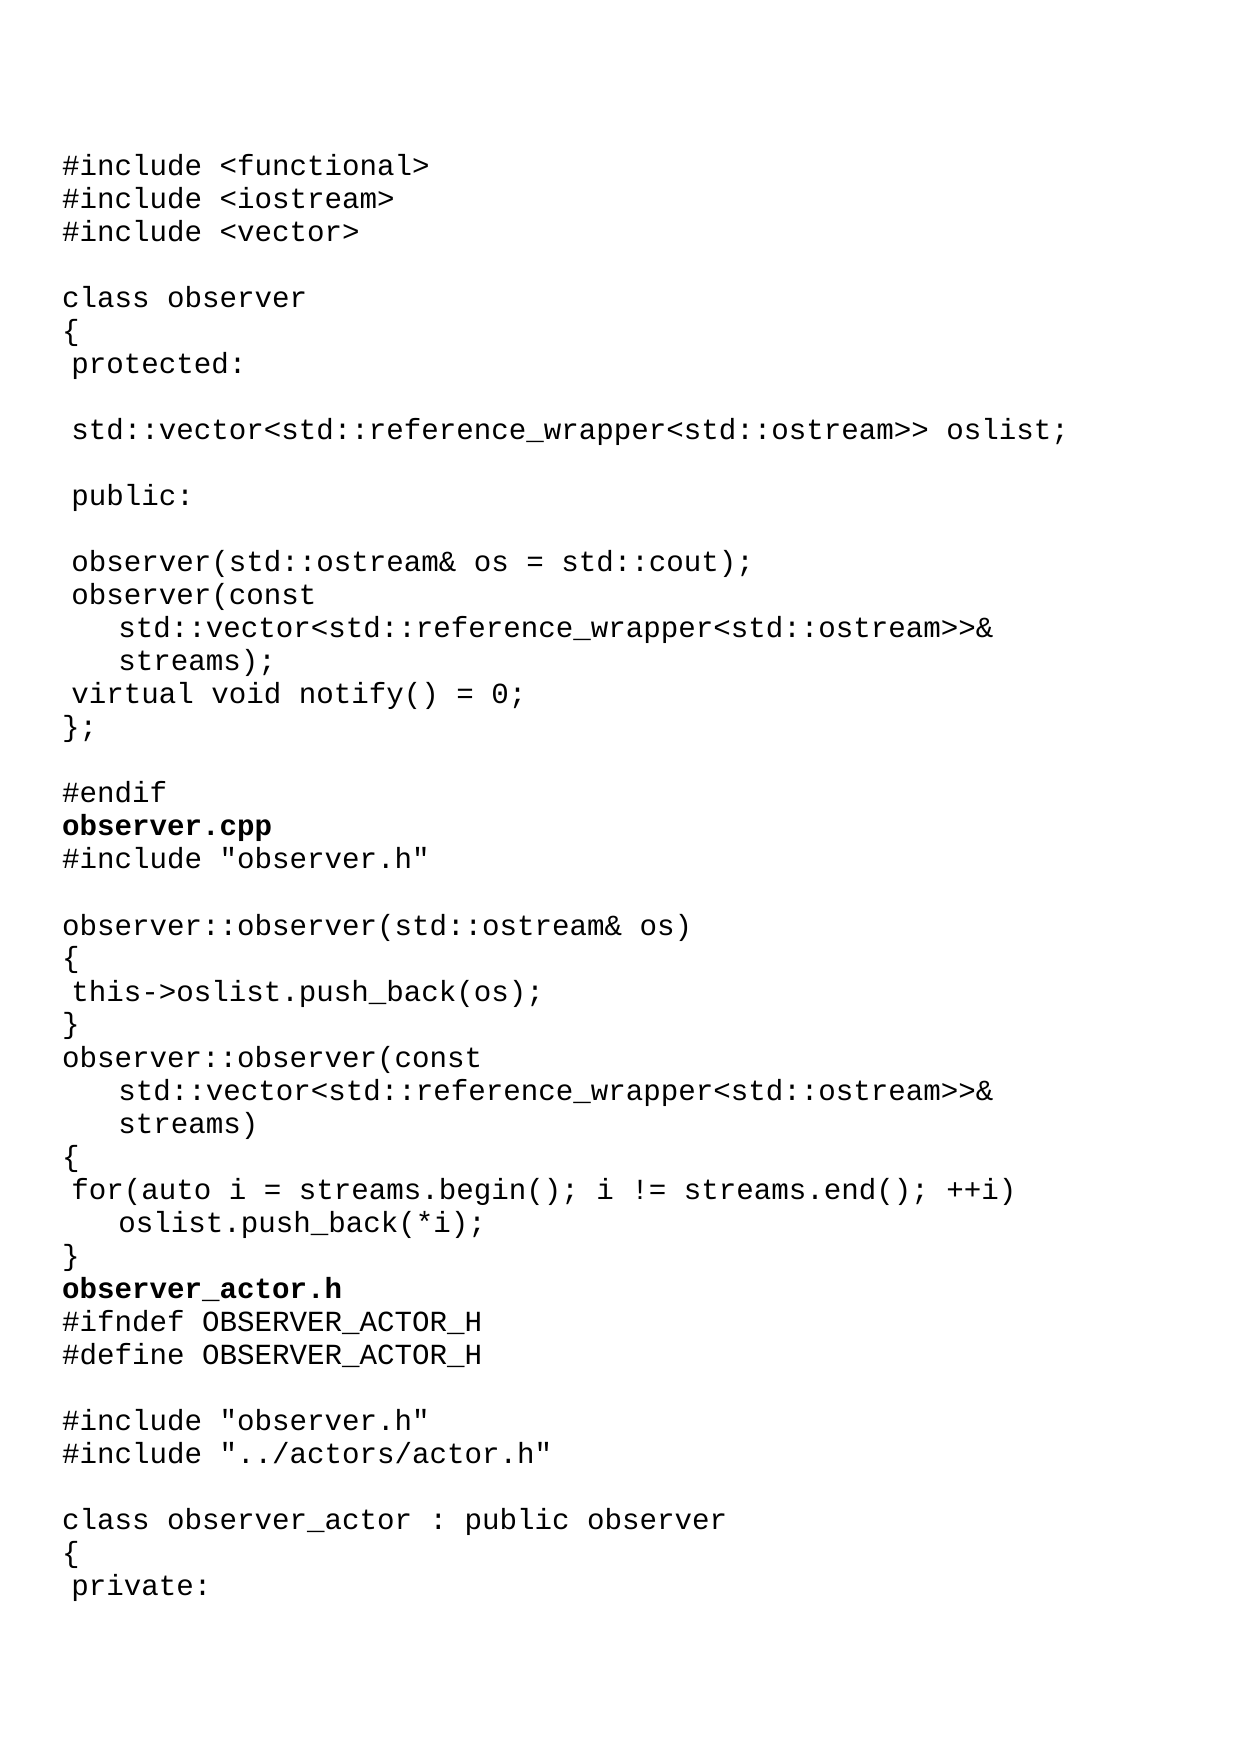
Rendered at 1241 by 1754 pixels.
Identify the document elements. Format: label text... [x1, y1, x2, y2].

text public: [62, 481, 1122, 514]
text #endif [62, 778, 1122, 812]
text oslist.push_back(*i); [62, 1208, 1122, 1241]
text }; [62, 712, 1122, 746]
text { [62, 1538, 1122, 1571]
text } [62, 1010, 1122, 1043]
text #include <functional> [62, 151, 1122, 184]
text #include "observer.h" [62, 844, 1122, 878]
text #ifndef OBSERVER_ACTOR_H [62, 1307, 1122, 1340]
text protected: [62, 349, 1122, 382]
text observer(const std::vector<std::reference_wrapper<std::ostream>>& streams); [62, 580, 1122, 679]
text } [62, 1241, 1122, 1274]
text #define OBSERVER_ACTOR_H [62, 1340, 1122, 1373]
text observer_actor.h [62, 1274, 1122, 1307]
text #include "../actors/actor.h" [62, 1439, 1122, 1472]
text observer(std::ostream& os = std::cout); [62, 547, 1122, 580]
text class observer [62, 283, 1122, 316]
text observer.cpp [62, 812, 1122, 844]
text observer::observer(const std::vector<std::reference_wrapper<std::ostream>>& streams) [62, 1043, 1122, 1142]
text { [62, 944, 1122, 977]
text #include <iostream> [62, 184, 1122, 217]
text std::vector<std::reference_wrapper<std::ostream>> oslist; [62, 415, 1122, 448]
text observer::observer(std::ostream& os) [62, 911, 1122, 944]
text for(auto i = streams.begin(); i != streams.end(); ++i) [62, 1175, 1122, 1208]
text this->oslist.push_back(os); [62, 977, 1122, 1010]
text #include <vector> [62, 217, 1122, 250]
text virtual void notify() = 0; [62, 679, 1122, 712]
text { [62, 316, 1122, 349]
text #include "observer.h" [62, 1406, 1122, 1439]
text { [62, 1142, 1122, 1175]
text class observer_actor : public observer [62, 1505, 1122, 1538]
text private: [62, 1571, 1122, 1604]
